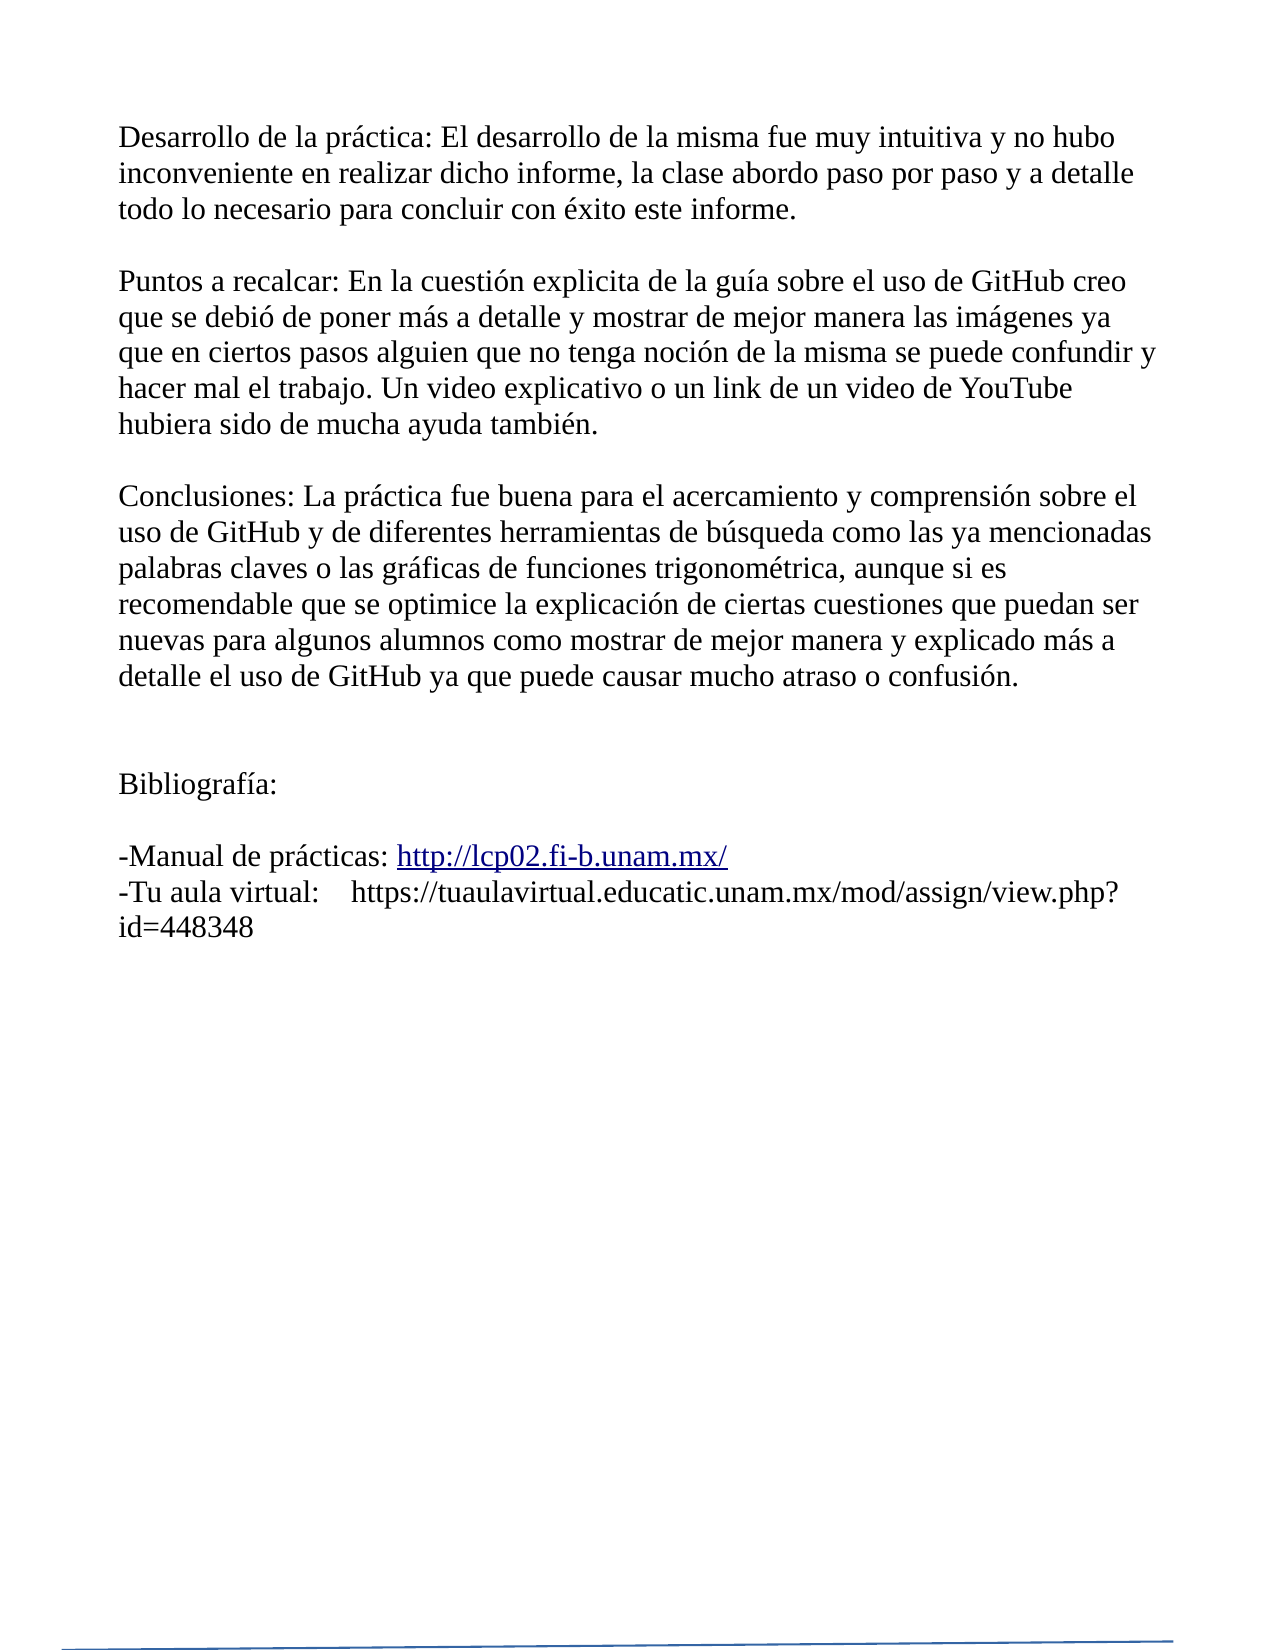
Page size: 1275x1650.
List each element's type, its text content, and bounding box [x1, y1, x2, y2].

text -Tu aula virtual: https://tuaulavirtual.educatic.unam.mx/mod/assign/view.php?id=448348 [118, 873, 1157, 945]
text Desarrollo de la práctica: El desarrollo de la misma fue muy intuitiva y no hubo inconveniente en realizar dicho informe, la clase abordo paso por paso y a detalle todo lo necesario para concluir con éxito este informe. [118, 118, 1157, 226]
text Puntos a recalcar: En la cuestión explicita de la guía sobre el uso de GitHub creo que se debió de poner más a detalle y mostrar de mejor manera las imágenes ya que en ciertos pasos alguien que no tenga noción de la misma se puede confundir y hacer mal el trabajo. Un video explicativo o un link de un video de YouTube hubiera sido de mucha ayuda también. [118, 262, 1157, 442]
text -Manual de prácticas: http://lcp02.fi-b.unam.mx/ [118, 837, 1157, 873]
text Conclusiones: La práctica fue buena para el acercamiento y comprensión sobre el uso de GitHub y de diferentes herramientas de búsqueda como las ya mencionadas palabras claves o las gráficas de funciones trigonométrica, aunque si es recomendable que se optimice la explicación de ciertas cuestiones que puedan ser nuevas para algunos alumnos como mostrar de mejor manera y explicado más a detalle el uso de GitHub ya que puede causar mucho atraso o confusión. [118, 477, 1157, 693]
text Bibliografía: [118, 765, 1157, 801]
